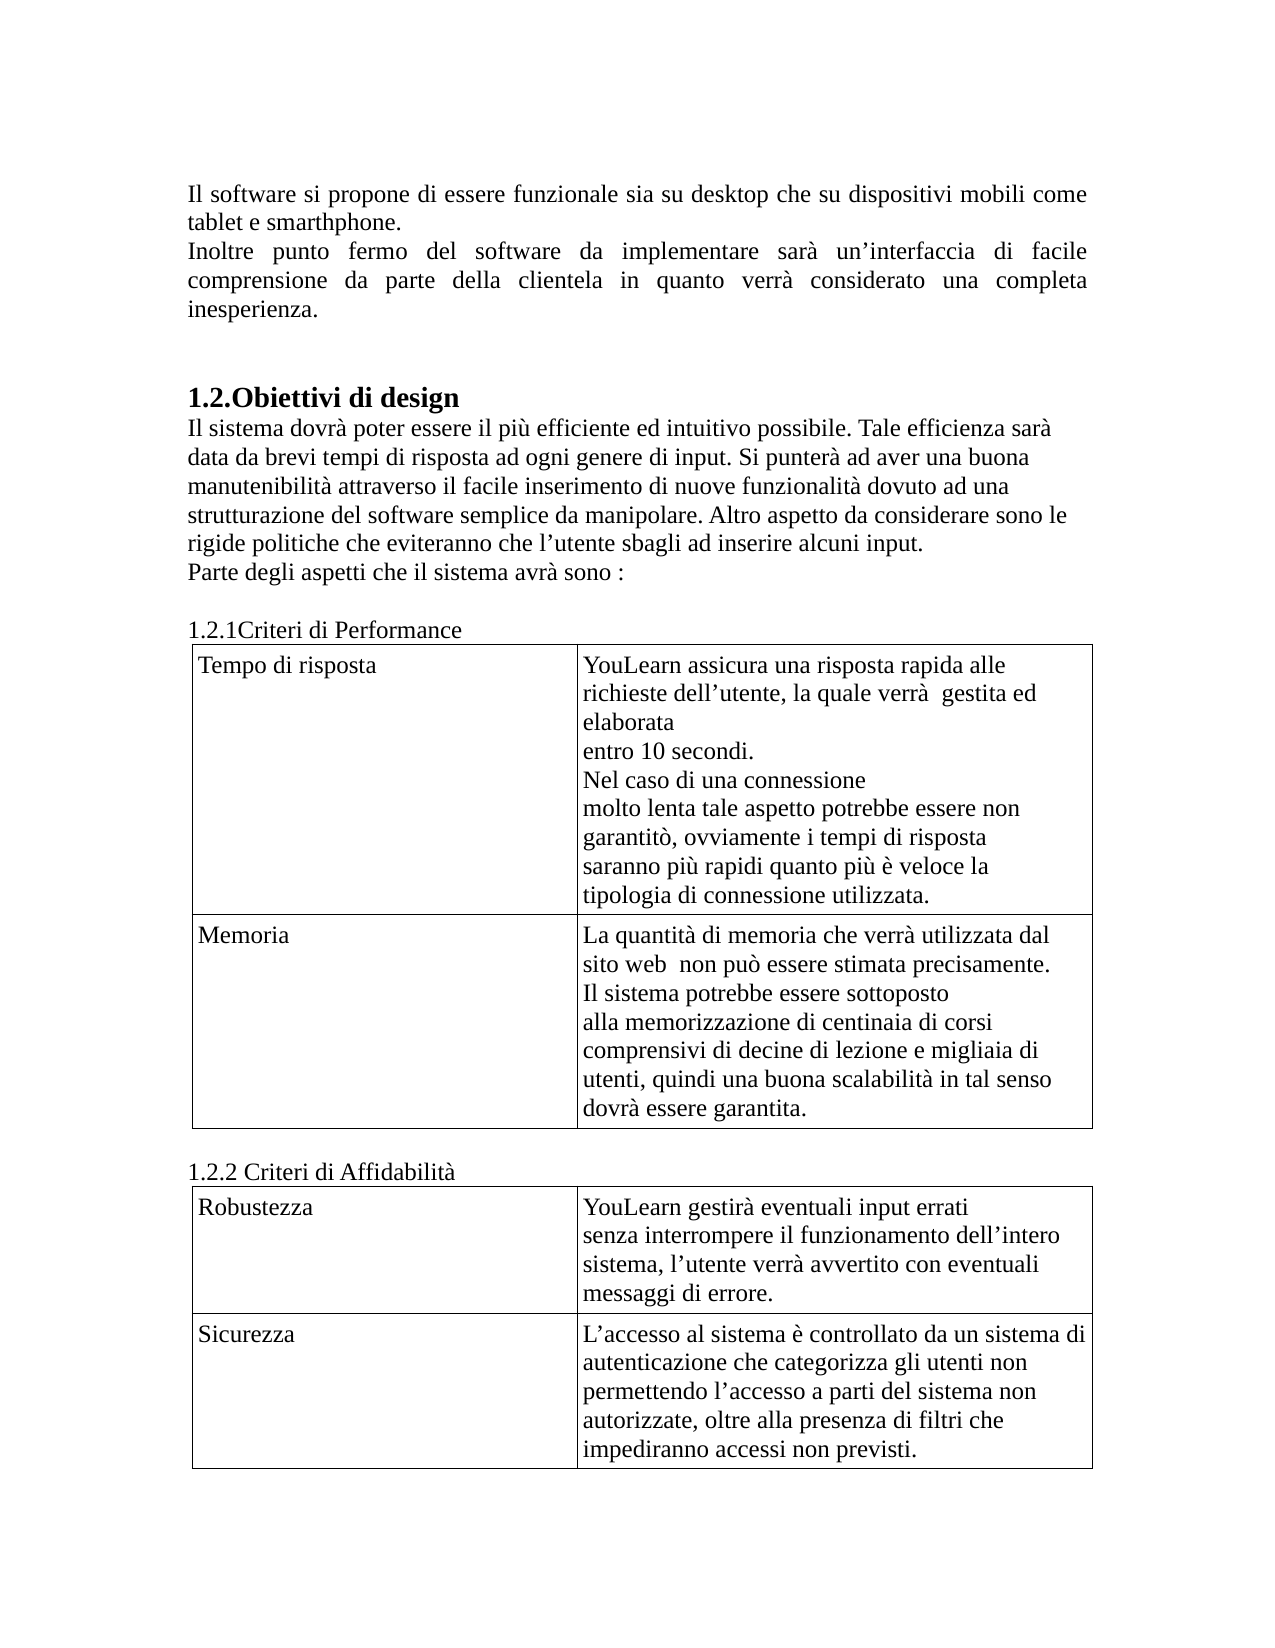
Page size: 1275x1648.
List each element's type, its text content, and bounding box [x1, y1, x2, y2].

table_header YouLearn gestirà eventuali input errati senza interrompere il funzionamento dell’intero sistema, l’utente verrà avvertito con eventuali messaggi di errore. [578, 1187, 1092, 1312]
table_header Tempo di risposta [193, 645, 577, 914]
table_cell La quantità di memoria che verrà utilizzata dal sito web non può essere stimata precisamente. Il sistema potrebbe essere sottoposto alla memorizzazione di centinaia di corsi comprensivi di decine di lezione e migliaia di utenti, quindi una buona scalabilità in tal senso dovrà essere garantita. [578, 915, 1092, 1127]
table_cell Sicurezza [193, 1314, 577, 1468]
table_header YouLearn assicura una risposta rapida alle richieste dell’utente, la quale verrà gestita ed elaborata entro 10 secondi. Nel caso di una connessione molto lenta tale aspetto potrebbe essere non garantitò, ovviamente i tempi di risposta saranno più rapidi quanto più è veloce la tipologia di connessione utilizzata. [578, 645, 1092, 914]
table_cell L’accesso al sistema è controllato da un sistema di autenticazione che categorizza gli utenti non permettendo l’accesso a parti del sistema non autorizzate, oltre alla presenza di filtri che impediranno accessi non previsti. [578, 1314, 1092, 1468]
text Il software si propone di essere funzionale sia su desktop che su dispositivi mobili come tablet e smarthphone. [187, 179, 1088, 236]
text 1.2.2 Criteri di Affidabilità [187, 1157, 1088, 1186]
text Il sistema dovrà poter essere il più efficiente ed intuitivo possibile. Tale efficienza sarà data da brevi tempi di risposta ad ogni genere di input. Si punterà ad aver una buona manutenibilità attraverso il facile inserimento di nuove funzionalità dovuto ad una strutturazione del software semplice da manipolare. Altro aspetto da considerare sono le rigide politiche che eviteranno che l’utente sbagli ad inserire alcuni input. [187, 413, 1088, 557]
text Parte degli aspetti che il sistema avrà sono : [187, 557, 1088, 586]
text Inoltre punto fermo del software da implementare sarà un’interfaccia di facile comprensione da parte della clientela in quanto verrà considerato una completa inesperienza. [187, 236, 1088, 322]
table_header Robustezza [193, 1187, 577, 1312]
text 1.2.Obiettivi di design [187, 380, 1088, 413]
text 1.2.1Criteri di Performance [187, 615, 1088, 643]
table_cell Memoria [193, 915, 577, 1127]
